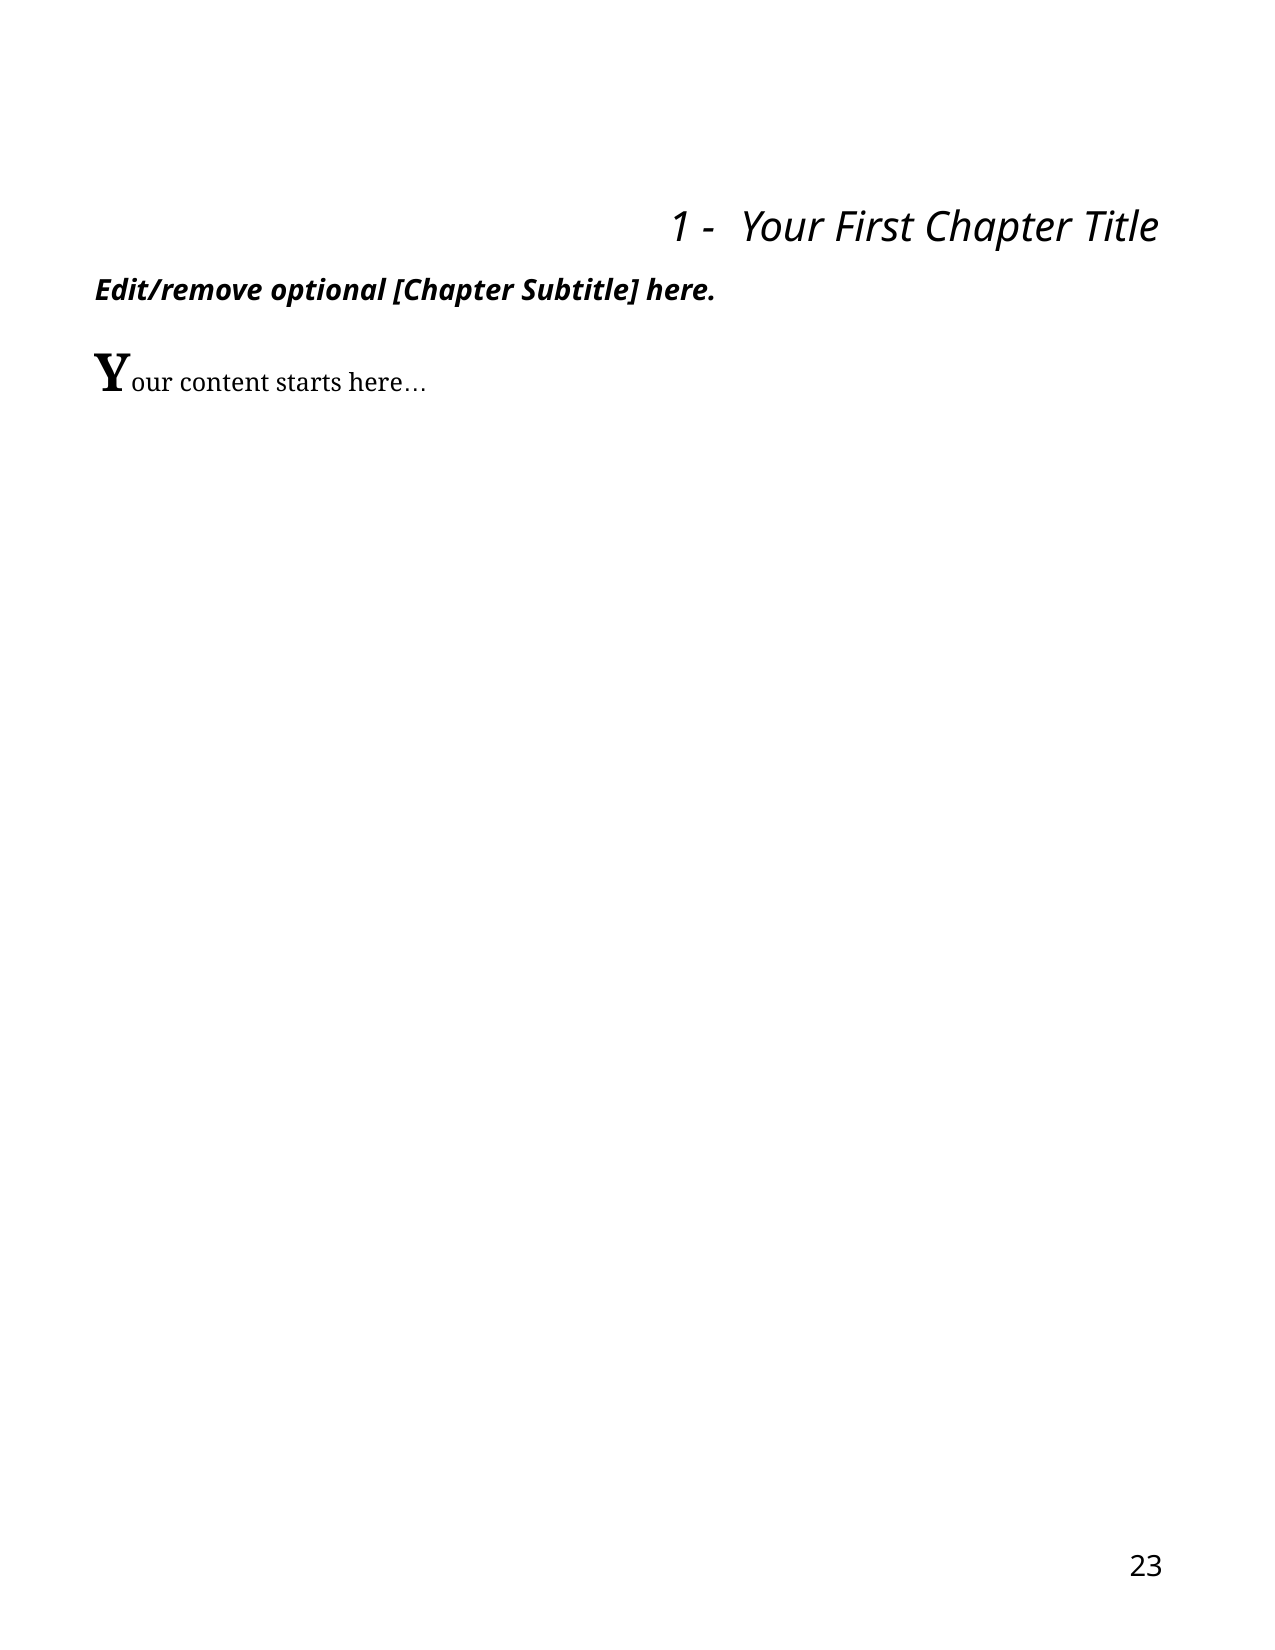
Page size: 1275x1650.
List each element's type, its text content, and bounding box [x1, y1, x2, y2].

text Your content starts here… [94, 336, 1162, 407]
subtitle Edit/remove optional [Chapter Subtitle] here. [94, 269, 1162, 308]
subtitle Your First Chapter Title [94, 194, 1162, 257]
